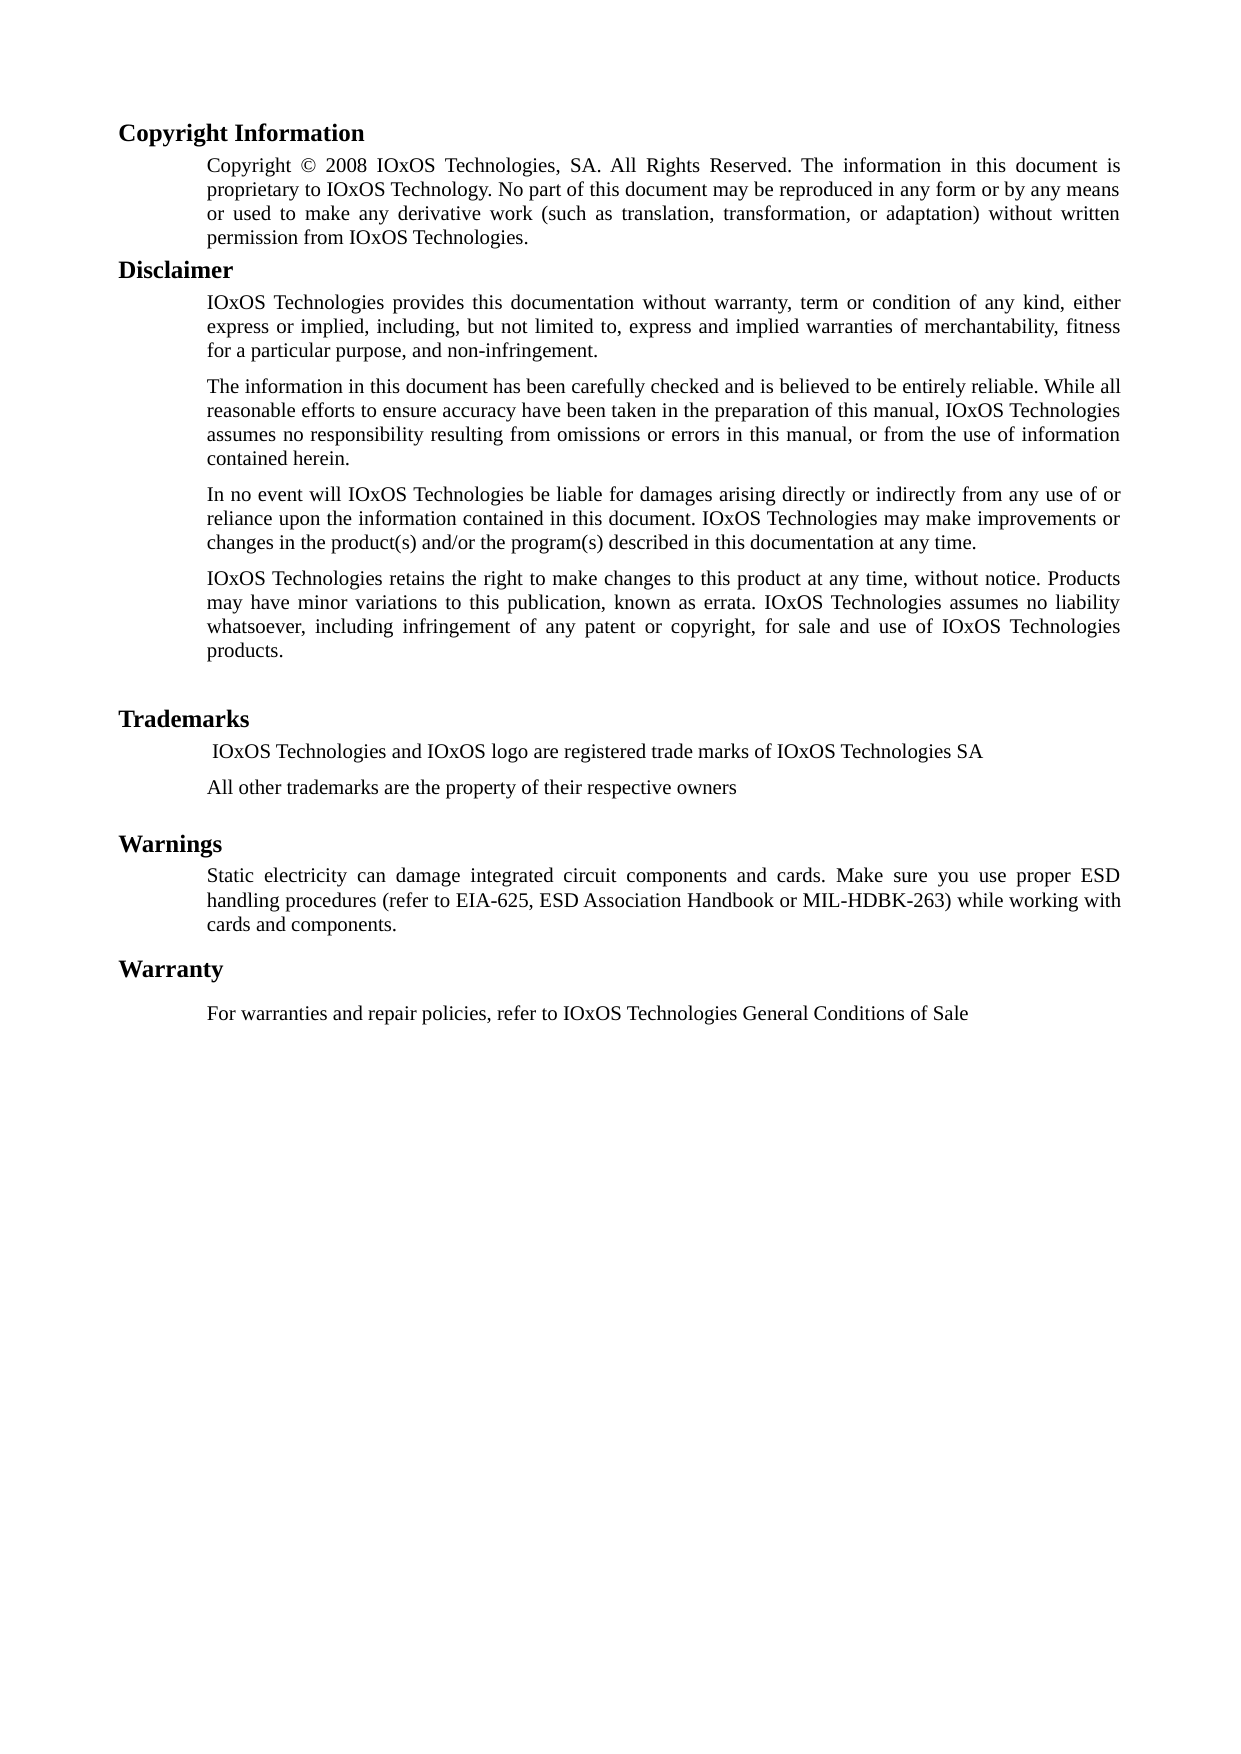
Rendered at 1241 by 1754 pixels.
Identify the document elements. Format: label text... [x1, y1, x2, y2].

text IOxOS Technologies and IOxOS logo are registered trade marks of IOxOS Technologies SA [207, 739, 1122, 763]
text Disclaimer [118, 255, 1122, 284]
text The information in this document has been carefully checked and is believed to be entirely reliable. While all reasonable efforts to ensure accuracy have been taken in the preparation of this manual, IOxOS Technologies assumes no responsibility resulting from omissions or errors in this manual, or from the use of information contained herein. [207, 374, 1122, 470]
text IOxOS Technologies retains the right to make changes to this product at any time, without notice. Products may have minor variations to this publication, known as errata. IOxOS Technologies assumes no liability whatsoever, including infringement of any patent or copyright, for sale and use of IOxOS Technologies products. [207, 566, 1122, 662]
text IOxOS Technologies provides this documentation without warranty, term or condition of any kind, either express or implied, including, but not limited to, express and implied warranties of merchantability, fitness for a particular purpose, and non-infringement. [207, 290, 1122, 362]
text In no event will IOxOS Technologies be liable for damages arising directly or indirectly from any use of or reliance upon the information contained in this document. IOxOS Technologies may make improvements or changes in the product(s) and/or the program(s) described in this documentation at any time. [207, 482, 1122, 554]
text All other trademarks are the property of their respective owners [207, 775, 1122, 799]
text Copyright Information [118, 118, 1122, 147]
text Static electricity can damage integrated circuit components and cards. Make sure you use proper ESD handling procedures (refer to EIA-625, ESD Association Handbook or MIL-HDBK-263) while working with cards and components. [207, 863, 1122, 936]
text Copyright © 2008 IOxOS Technologies, SA. All Rights Reserved. The information in this document is proprietary to IOxOS Technology. No part of this document may be reproduced in any form or by any means or used to make any derivative work (such as translation, transformation, or adaptation) without written permission from IOxOS Technologies. [207, 153, 1122, 249]
text Warnings [118, 829, 1122, 857]
text For warranties and repair policies, refer to IOxOS Technologies General Conditions of Sale [207, 1001, 1122, 1025]
text Warranty [118, 954, 1122, 983]
text Trademarks [118, 704, 1122, 733]
